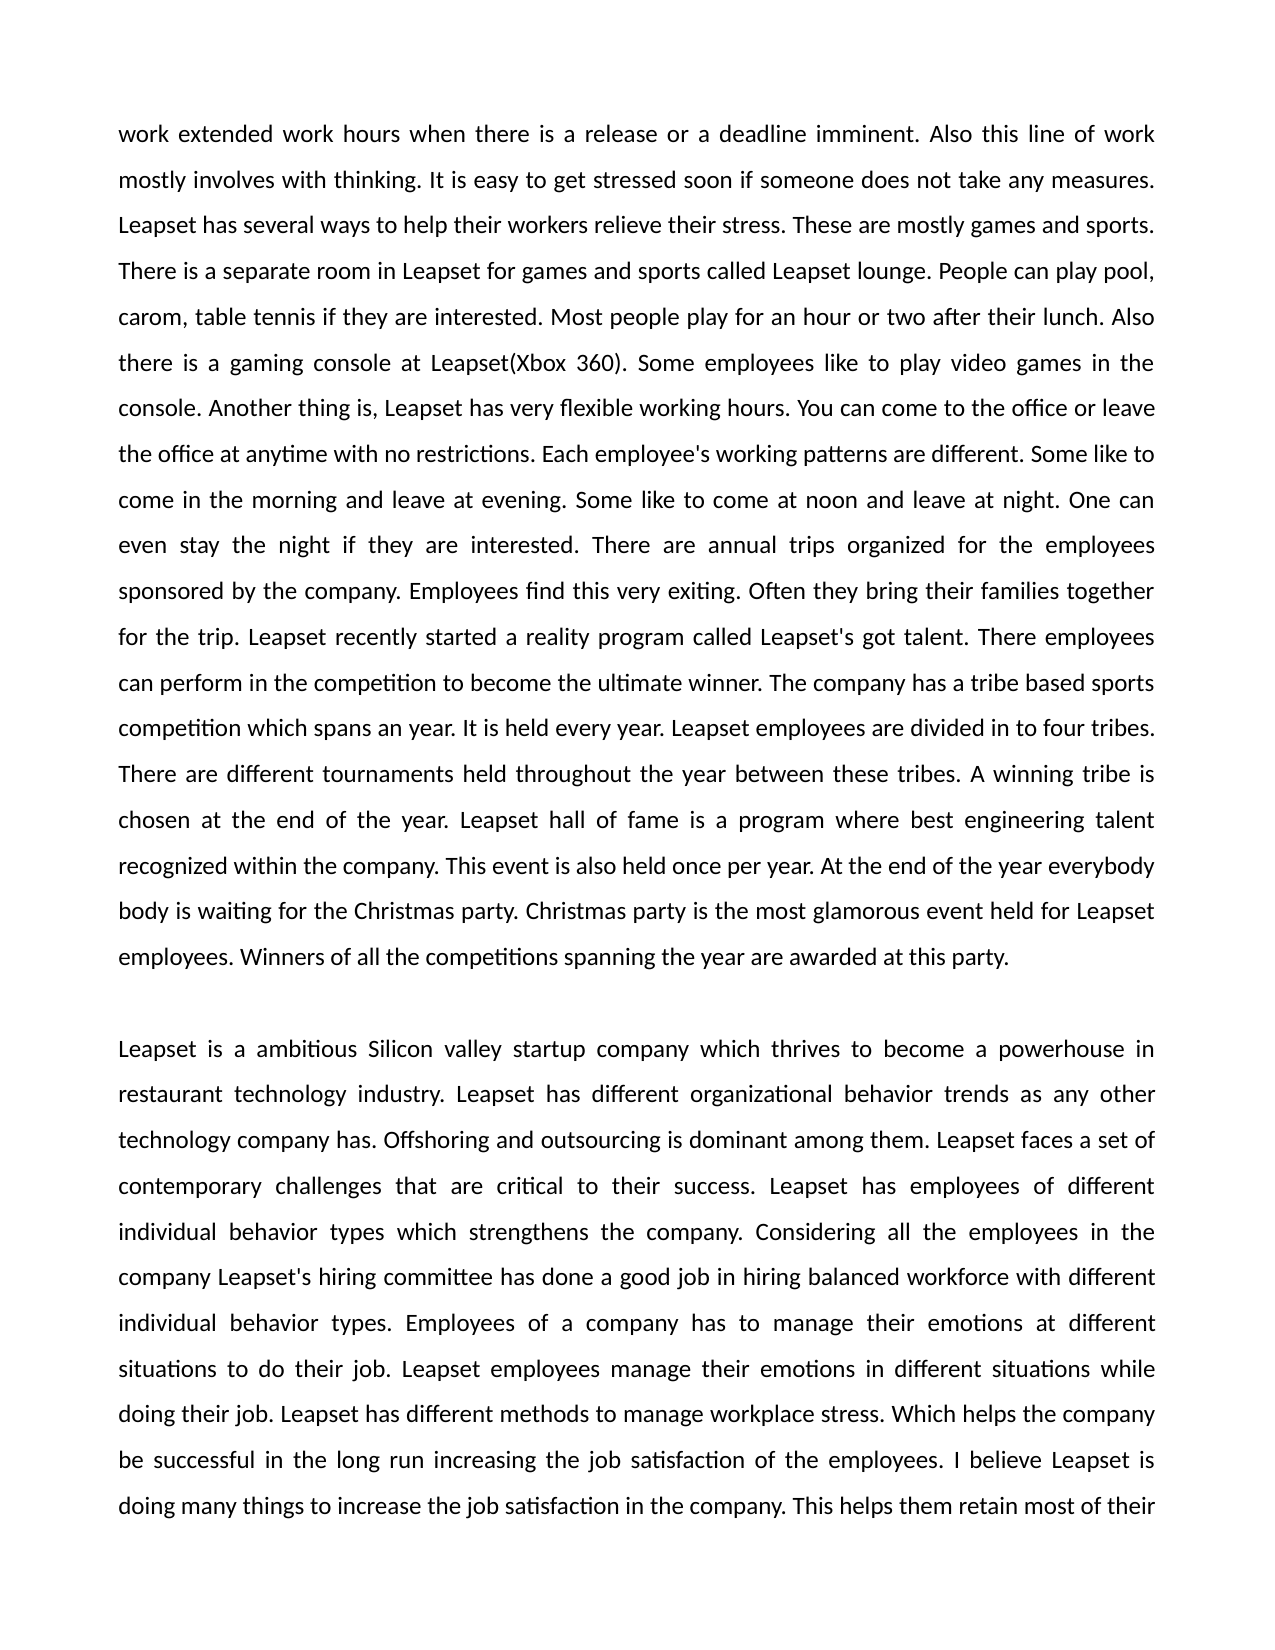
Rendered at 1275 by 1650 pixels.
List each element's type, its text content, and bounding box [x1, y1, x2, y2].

text work extended work hours when there is a release or a deadline imminent. Also this line of work mostly involves with thinking. It is easy to get stressed soon if someone does not take any measures. Leapset has several ways to help their workers relieve their stress. These are mostly games and sports. There is a separate room in Leapset for games and sports called Leapset lounge. People can play pool, carom, table tennis if they are interested. Most people play for an hour or two after their lunch. Also there is a gaming console at Leapset(Xbox 360). Some employees like to play video games in the console. Another thing is, Leapset has very flexible working hours. You can come to the office or leave the office at anytime with no restrictions. Each employee's working patterns are different. Some like to come in the morning and leave at evening. Some like to come at noon and leave at night. One can even stay the night if they are interested. There are annual trips organized for the employees sponsored by the company. Employees find this very exiting. Often they bring their families together for the trip. Leapset recently started a reality program called Leapset's got talent. There employees can perform in the competition to become the ultimate winner. The company has a tribe based sports competition which spans an year. It is held every year. Leapset employees are divided in to four tribes. There are different tournaments held throughout the year between these tribes. A winning tribe is chosen at the end of the year. Leapset hall of fame is a program where best engineering talent recognized within the company. This event is also held once per year. At the end of the year everybody body is waiting for the Christmas party. Christmas party is the most glamorous event held for Leapset employees. Winners of all the competitions spanning the year are awarded at this party. [118, 118, 1157, 972]
text Leapset is a ambitious Silicon valley startup company which thrives to become a powerhouse in restaurant technology industry. Leapset has different organizational behavior trends as any other technology company has. Offshoring and outsourcing is dominant among them. Leapset faces a set of contemporary challenges that are critical to their success. Leapset has employees of different individual behavior types which strengthens the company. Considering all the employees in the company Leapset's hiring committee has done a good job in hiring balanced workforce with different individual behavior types. Employees of a company has to manage their emotions at different situations to do their job. Leapset employees manage their emotions in different situations while doing their job. Leapset has different methods to manage workplace stress. Which helps the company be successful in the long run increasing the job satisfaction of the employees. I believe Leapset is doing many things to increase the job satisfaction in the company. This helps them retain most of their [118, 1033, 1157, 1521]
